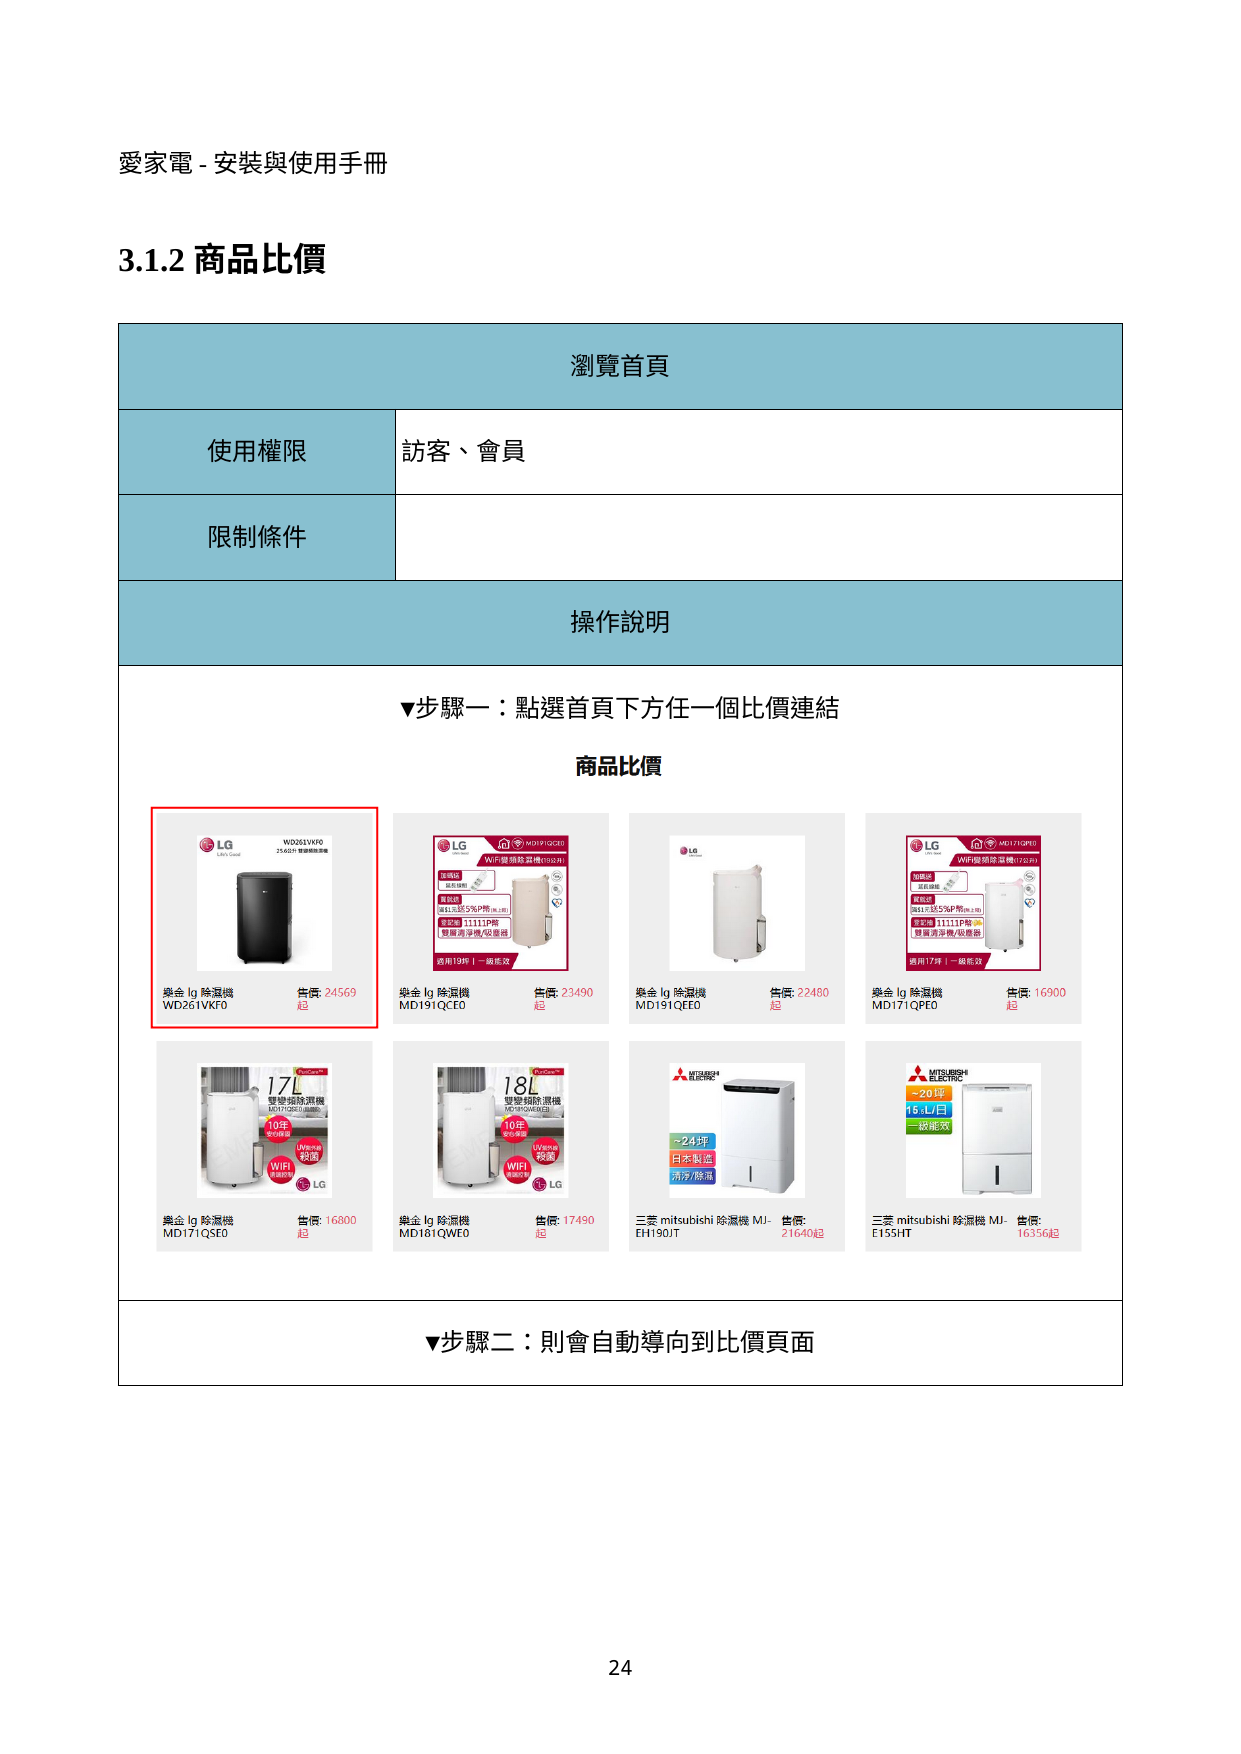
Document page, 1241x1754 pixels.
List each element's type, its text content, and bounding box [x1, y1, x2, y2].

table_cell [396, 495, 1122, 580]
table_cell 使用權限 [119, 410, 395, 494]
table_cell ▼步驟二：則會自動導向到比價頁面 [119, 1301, 1122, 1385]
subtitle 3.1.2 商品比價 [118, 232, 1122, 281]
table_header 瀏覽首頁 [119, 324, 1122, 409]
table_cell 操作說明 [119, 581, 1122, 665]
picture [123, 730, 1117, 1274]
table_cell ▼步驟一：點選首頁下方任一個比價連結 [119, 666, 1122, 1299]
table_cell 訪客、會員 [396, 410, 1122, 494]
table_cell 限制條件 [119, 495, 395, 580]
